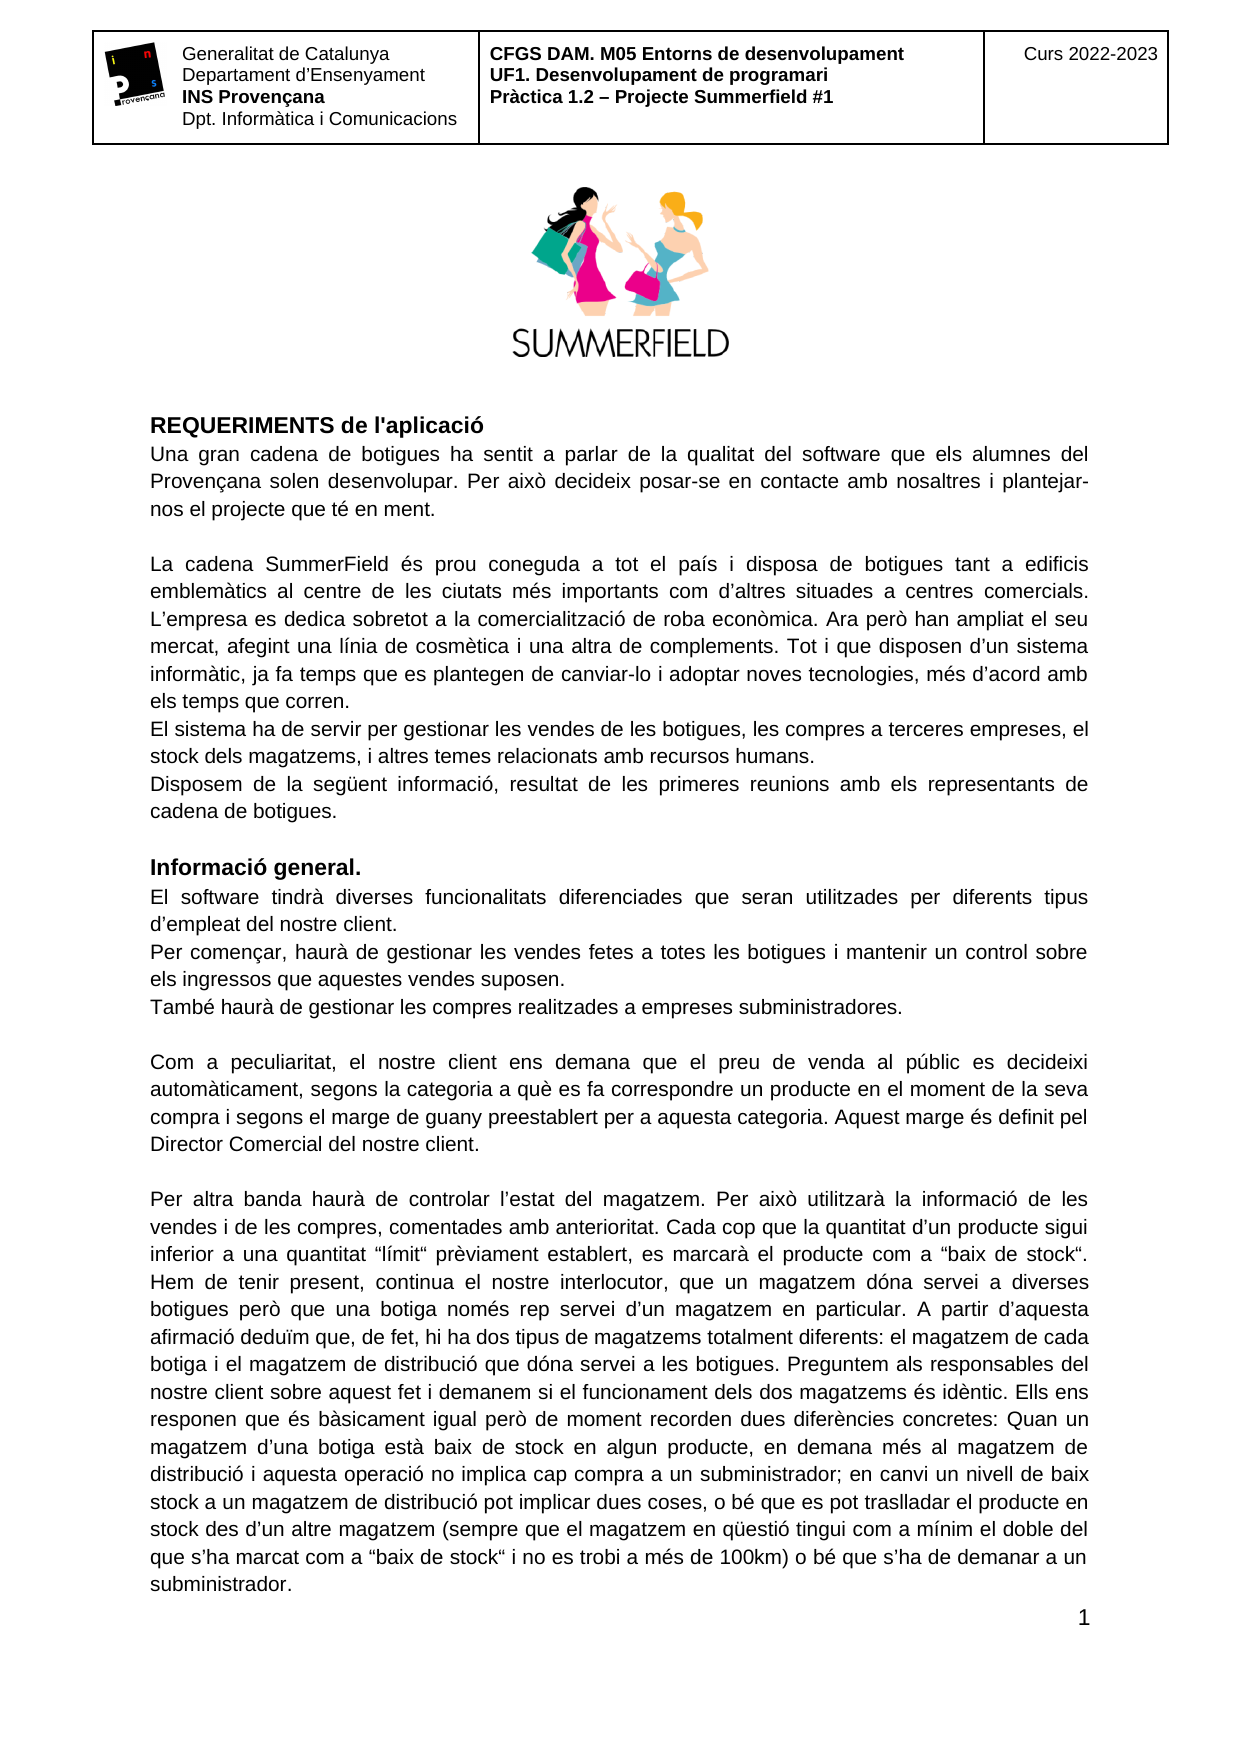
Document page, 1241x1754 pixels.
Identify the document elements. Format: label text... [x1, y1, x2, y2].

text Per altra banda haurà de controlar l’estat del magatzem. Per això utilitzarà la informació de les vendes i de les compres, comentades amb anterioritat. Cada cop que la quantitat d’un producte sigui inferior a una quantitat “límit“ prèviament establert, es marcarà el producte com a “baix de stock“. Hem de tenir present, continua el nostre interlocutor, que un magatzem dóna servei a diverses botigues però que una botiga només rep servei d’un magatzem en particular. A partir d’aquesta afirmació deduïm que, de fet, hi ha dos tipus de magatzems totalment diferents: el magatzem de cada botiga i el magatzem de distribució que dóna servei a les botigues. Preguntem als responsables del nostre client sobre aquest fet i demanem si el funcionament dels dos magatzems és idèntic. Ells ens responen que és bàsicament igual però de moment recorden dues diferències concretes: Quan un magatzem d’una botiga està baix de stock en algun producte, en demana més al magatzem de distribució i aquesta operació no implica cap compra a un subministrador; en canvi un nivell de baix stock a un magatzem de distribució pot implicar dues coses, o bé que es pot traslladar el producte en stock des d’un altre magatzem (sempre que el magatzem en qüestió tingui com a mínim el doble del que s’ha marcat com a “baix de stock“ i no es trobi a més de 100km) o bé que s’ha de demanar a un subministrador. [150, 1187, 1090, 1596]
picture [480, 163, 761, 381]
text REQUERIMENTS de l'aplicació [150, 412, 1090, 438]
text Una gran cadena de botigues ha sentit a parlar de la qualitat del software que els alumnes del Provençana solen desenvolupar. Per això decideix posar-se en contacte amb nosaltres i plantejar-nos el projecte que té en ment. [150, 442, 1090, 521]
text El software tindrà diverses funcionalitats diferenciades que seran utilitzades per diferents tipus d’empleat del nostre client. [150, 884, 1090, 936]
text El sistema ha de servir per gestionar les vendes de les botigues, les compres a terceres empreses, el stock dels magatzems, i altres temes relacionats amb recursos humans. [150, 717, 1090, 768]
text Per començar, haurà de gestionar les vendes fetes a totes les botigues i mantenir un control sobre els ingressos que aquestes vendes suposen. [150, 939, 1090, 991]
text També haurà de gestionar les compres realitzades a empreses subministradores. [150, 994, 1090, 1018]
text Disposem de la següent informació, resultat de les primeres reunions amb els representants de cadena de botigues. [150, 772, 1090, 823]
text La cadena SummerField és prou coneguda a tot el país i disposa de botigues tant a edificis emblemàtics al centre de les ciutats més importants com d’altres situades a centres comercials. L’empresa es dedica sobretot a la comercialització de roba econòmica. Ara però han ampliat el seu mercat, afegint una línia de cosmètica i una altra de complements. Tot i que disposen d’un sistema informàtic, ja fa temps que es plantegen de canviar-lo i adoptar noves tecnologies, més d’acord amb els temps que corren. [150, 552, 1090, 713]
picture [103, 42, 167, 106]
text Com a peculiaritat, el nostre client ens demana que el preu de venda al públic es decideixi automàticament, segons la categoria a què es fa correspondre un producte en el moment de la seva compra i segons el marge de guany preestablert per a aquesta categoria. Aquest marge és definit pel Director Comercial del nostre client. [150, 1049, 1090, 1156]
text Informació general. [150, 854, 1090, 881]
